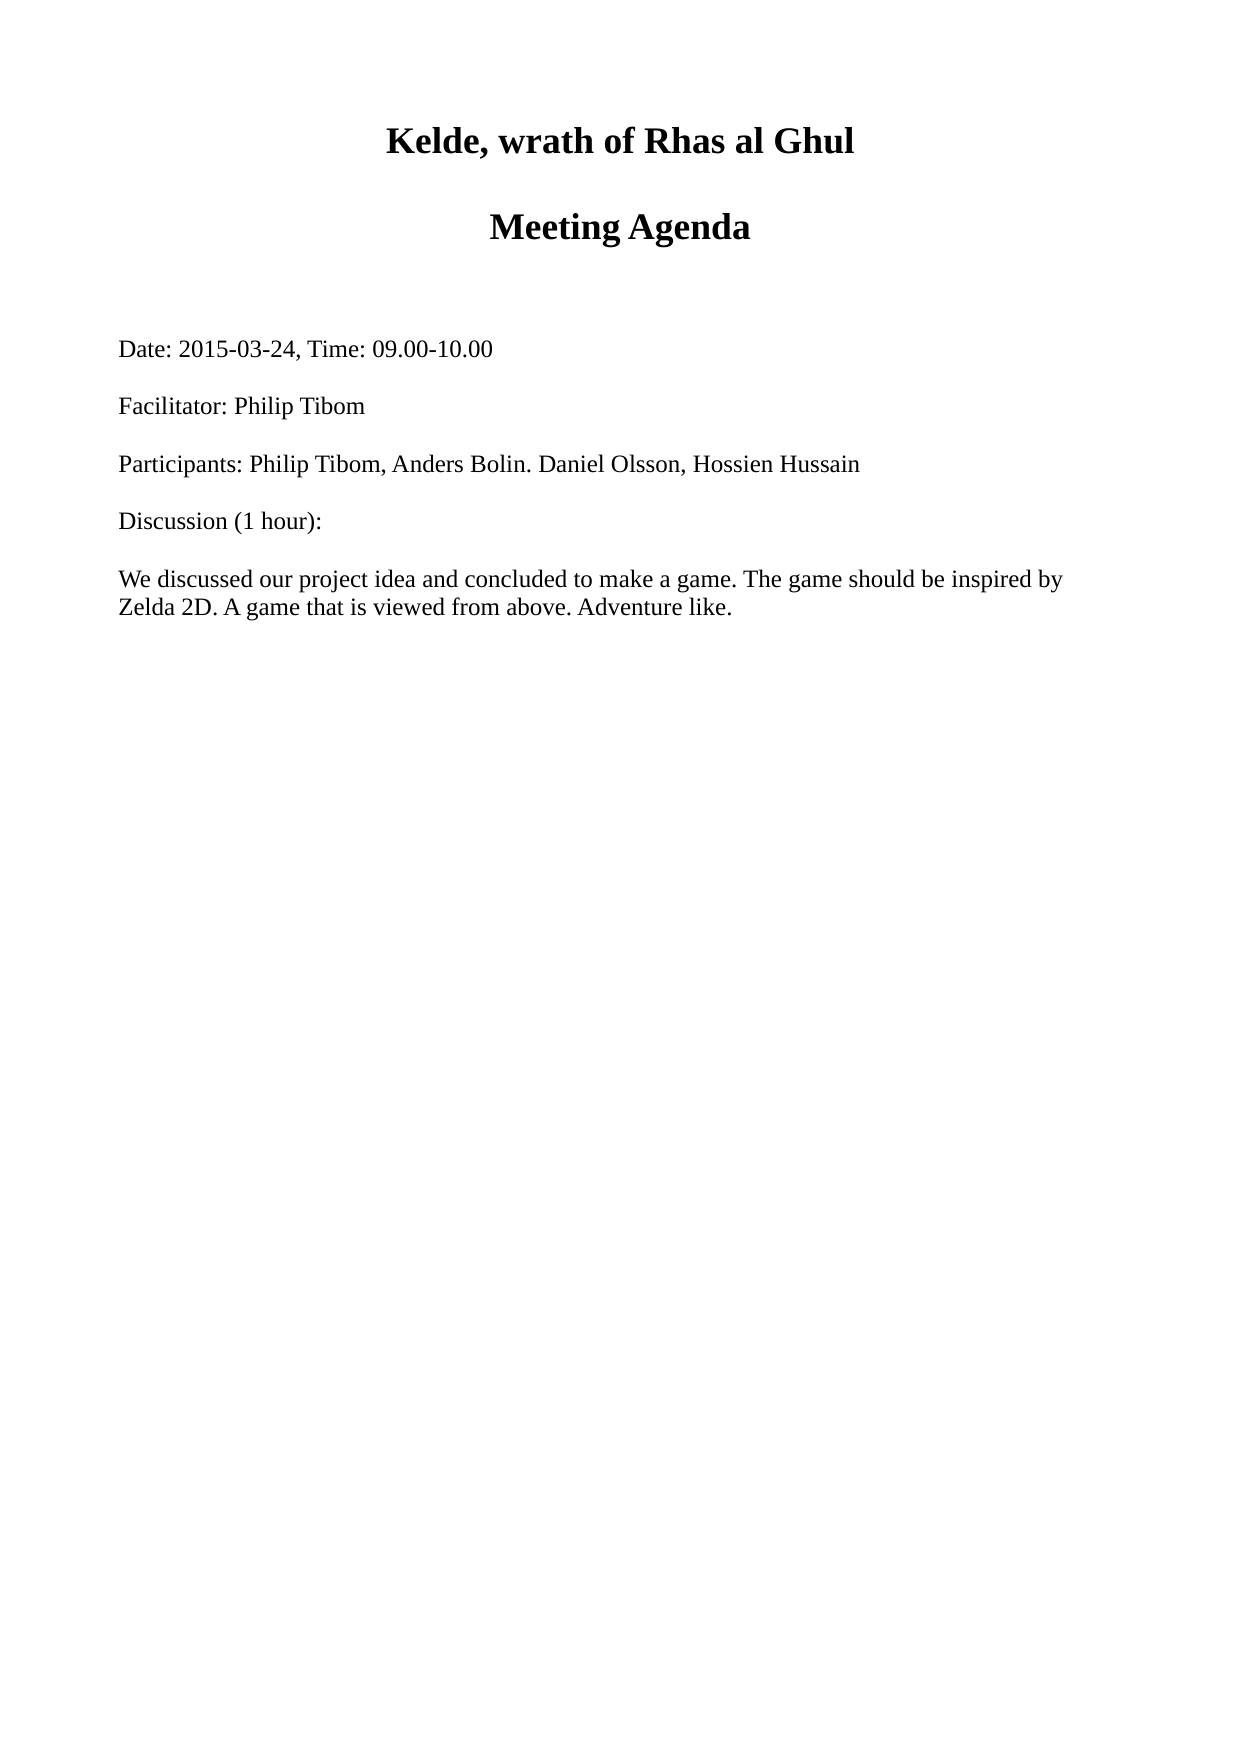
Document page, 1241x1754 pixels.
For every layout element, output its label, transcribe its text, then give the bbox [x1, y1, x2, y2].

text Discussion (1 hour): [118, 506, 1122, 535]
text Date: 2015-03-24, Time: 09.00-10.00 [118, 334, 1122, 362]
text Meeting Agenda [118, 204, 1122, 247]
text Facilitator: Philip Tibom [118, 391, 1122, 420]
text Kelde, wrath of Rhas al Ghul [118, 118, 1122, 161]
text Participants: Philip Tibom, Anders Bolin. Daniel Olsson, Hossien Hussain [118, 449, 1122, 477]
text We discussed our project idea and concluded to make a game. The game should be inspired by Zelda 2D. A game that is viewed from above. Adventure like. [118, 564, 1122, 621]
